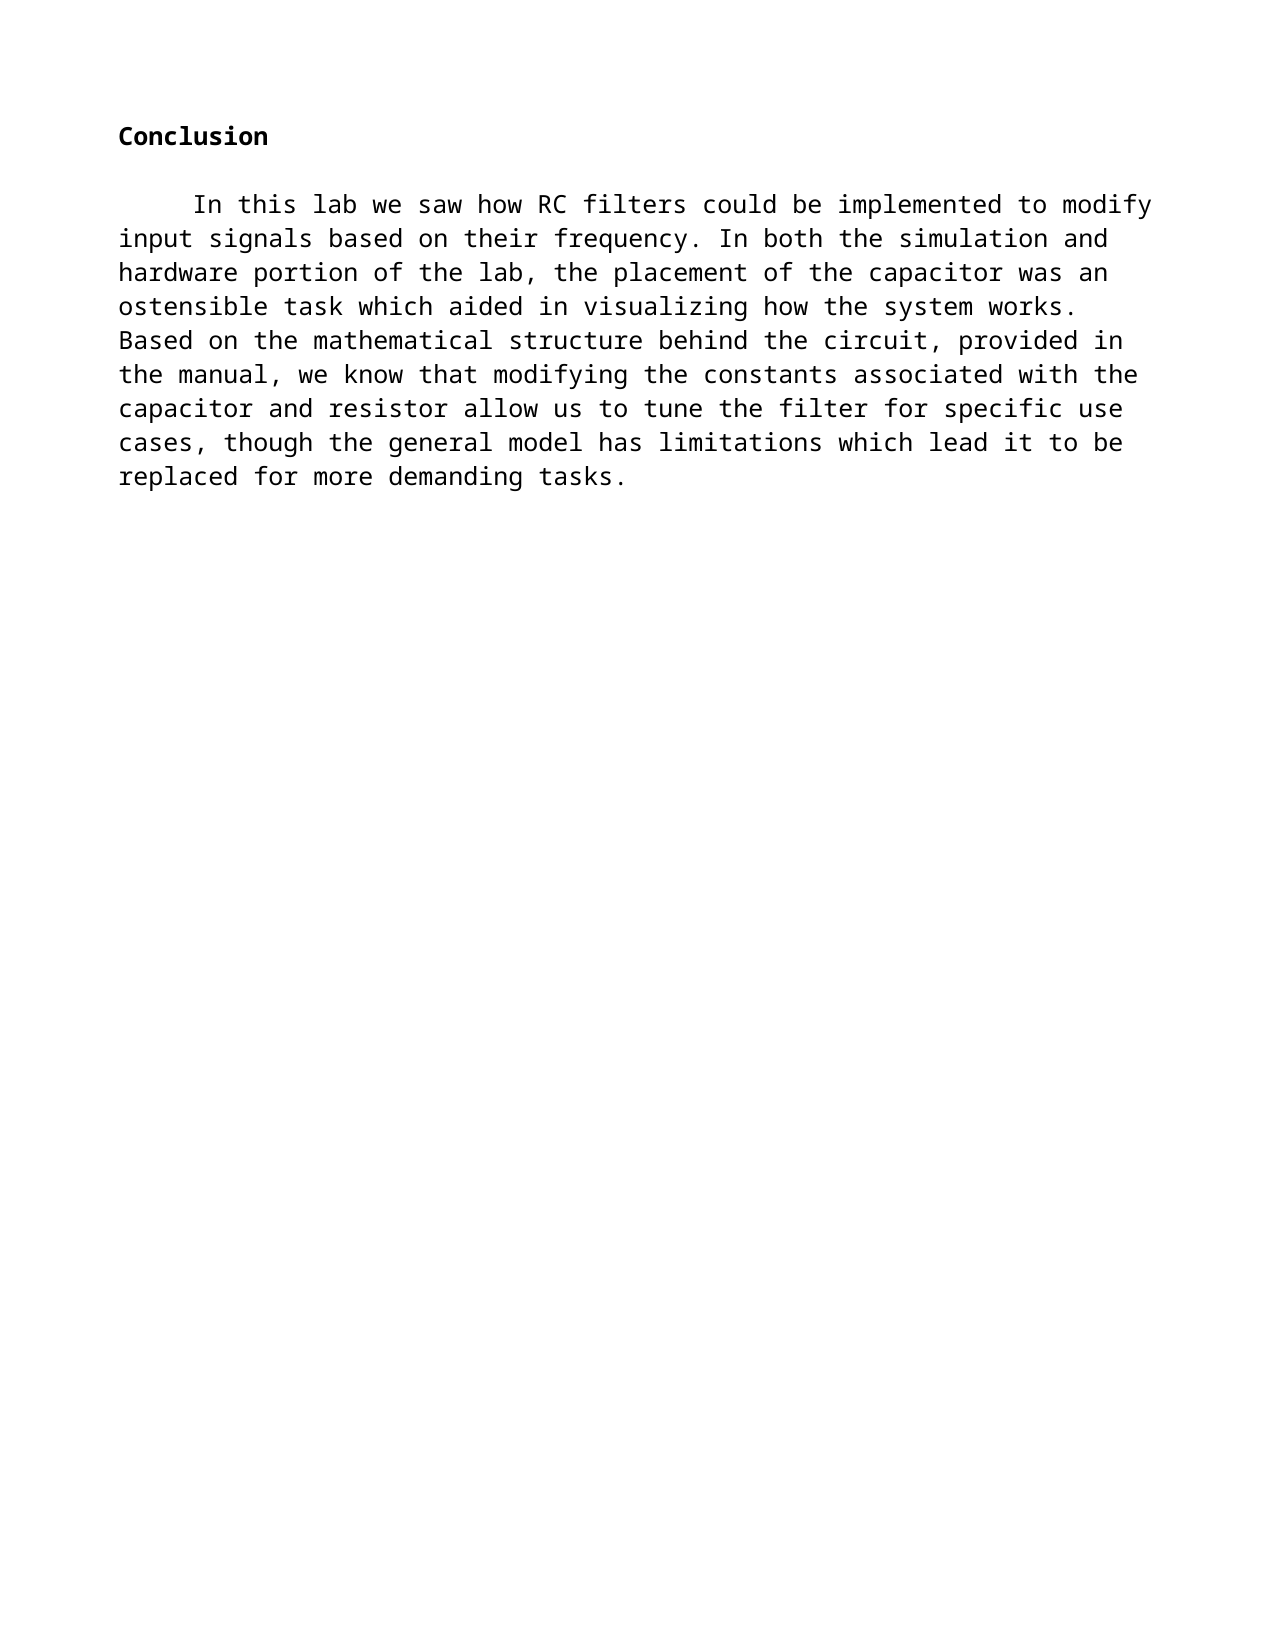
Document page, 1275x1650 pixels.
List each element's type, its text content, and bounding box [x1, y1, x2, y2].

text In this lab we saw how RC filters could be implemented to modify input signals based on their frequency. In both the simulation and hardware portion of the lab, the placement of the capacitor was an ostensible task which aided in visualizing how the system works. Based on the mathematical structure behind the circuit, provided in the manual, we know that modifying the constants associated with the capacitor and resistor allow us to tune the filter for specific use cases, though the general model has limitations which lead it to be replaced for more demanding tasks. [118, 186, 1157, 493]
text Conclusion [118, 118, 1157, 152]
